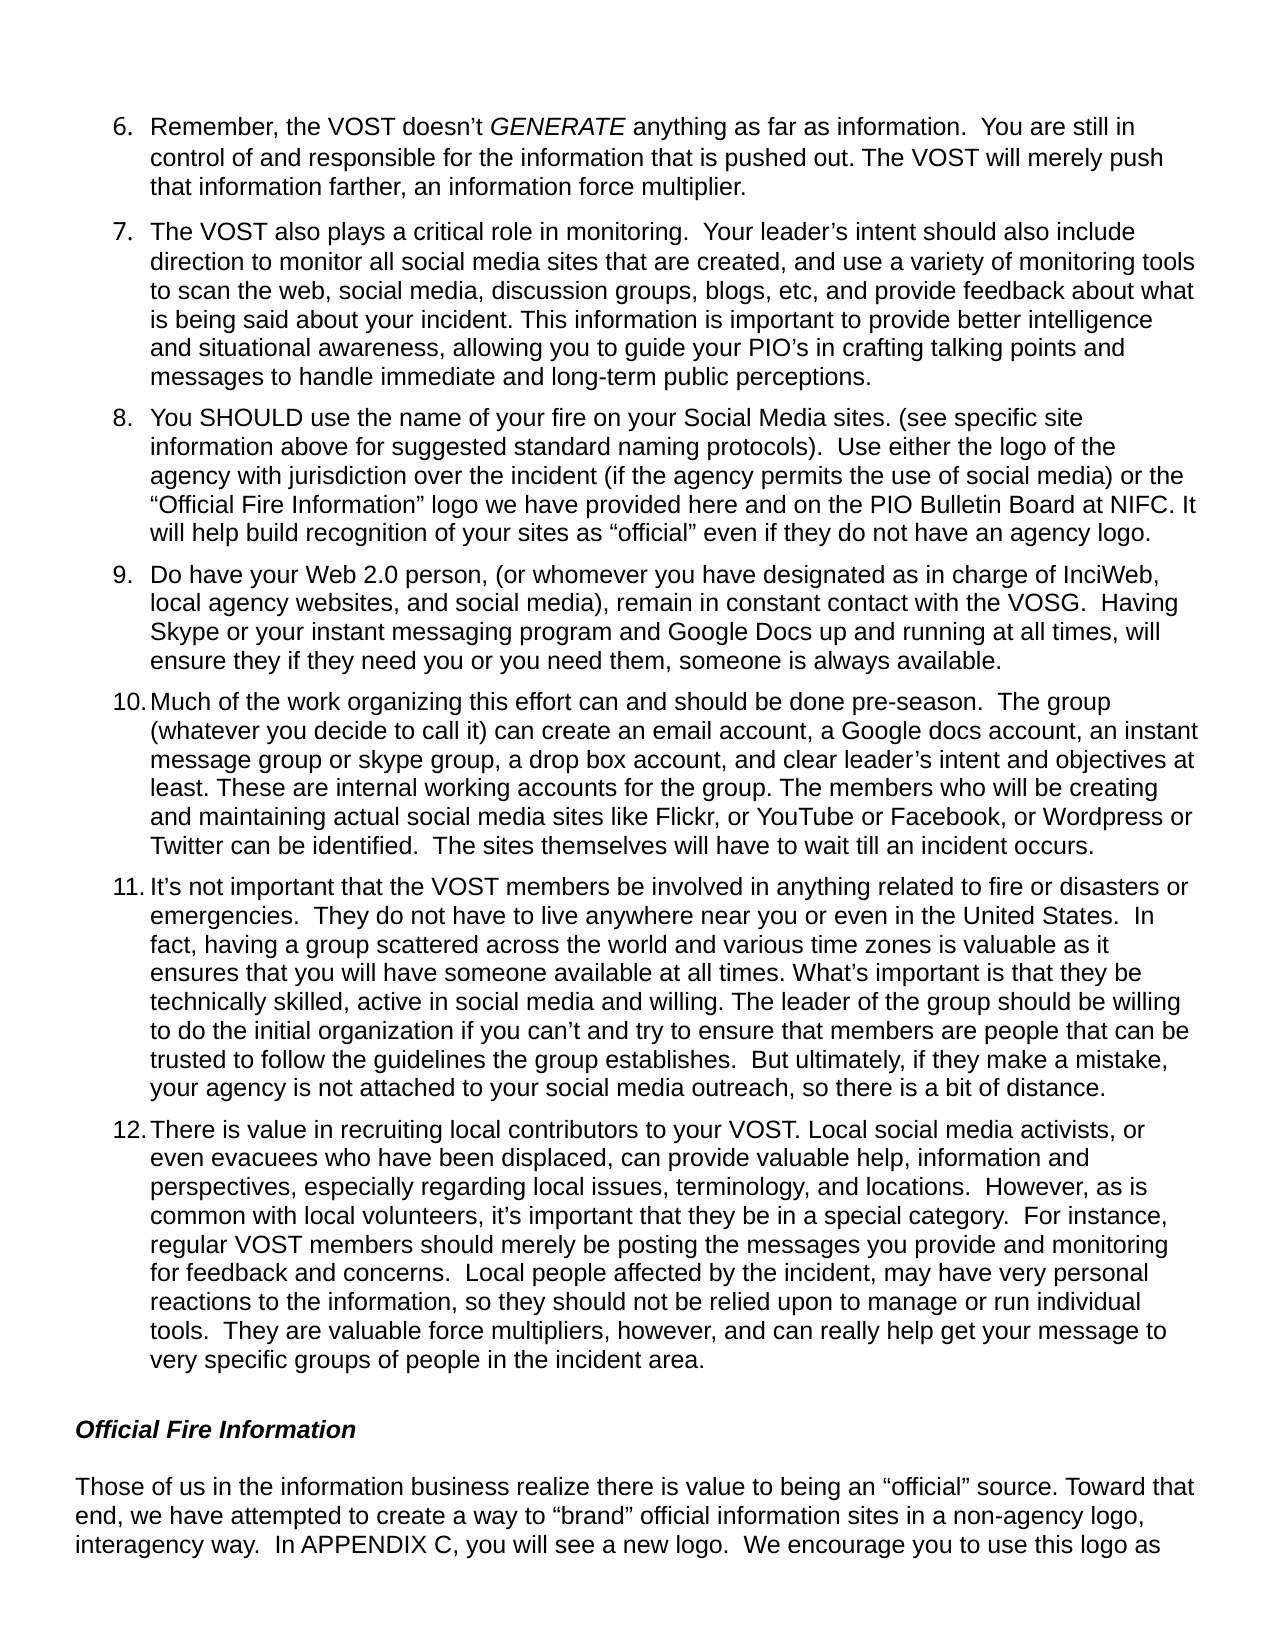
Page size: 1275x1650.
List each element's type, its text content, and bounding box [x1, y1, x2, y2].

list You SHOULD use the name of your fire on your Social Media sites. (see specific site information above for suggested standard naming protocols). Use either the logo of the agency with jurisdiction over the incident (if the agency permits the use of social media) or the “Official Fire Information” logo we have provided here and on the PIO Bulletin Board at NIFC. It will help build recognition of your sites as “official” even if they do not have an agency logo. [112, 403, 1200, 547]
list Much of the work organizing this effort can and should be done pre-season. The group (whatever you decide to call it) can create an email account, a Google docs account, an instant message group or skype group, a drop box account, and clear leader’s intent and objectives at least. These are internal working accounts for the group. The members who will be creating and maintaining actual social media sites like Flickr, or YouTube or Facebook, or Wordpress or Twitter can be identified. The sites themselves will have to wait till an incident occurs. [112, 687, 1200, 860]
list Remember, the VOST doesn’t GENERATE anything as far as information. You are still in control of and responsible for the information that is pushed out. The VOST will merely push that information farther, an information force multiplier. [112, 109, 1200, 201]
list Those of us in the information business realize there is value to being an “official” source. Toward that end, we have attempted to create a way to “brand” official information sites in a non-agency logo, interagency way. In APPENDIX C, you will see a new logo. We encourage you to use this logo as [75, 1472, 1200, 1558]
list Official Fire Information [75, 1415, 1200, 1443]
list It’s not important that the VOST members be involved in anything related to fire or disasters or emergencies. They do not have to live anywhere near you or even in the United States. In fact, having a group scattered across the world and various time zones is valuable as it ensures that you will have someone available at all times. What’s important is that they be technically skilled, active in social media and willing. The leader of the group should be willing to do the initial organization if you can’t and try to ensure that members are people that can be trusted to follow the guidelines the group establishes. But ultimately, if they make a mistake, your agency is not attached to your social media outreach, so there is a bit of distance. [112, 872, 1200, 1102]
list There is value in recruiting local contributors to your VOST. Local social media activists, or even evacuees who have been displaced, can provide valuable help, information and perspectives, especially regarding local issues, terminology, and locations. However, as is common with local volunteers, it’s important that they be in a special category. For instance, regular VOST members should merely be posting the messages you provide and monitoring for feedback and concerns. Local people affected by the incident, may have very personal reactions to the information, so they should not be relied upon to manage or run individual tools. They are valuable force multipliers, however, and can really help get your message to very specific groups of people in the incident area. [112, 1115, 1200, 1373]
list Do have your Web 2.0 person, (or whomever you have designated as in charge of InciWeb, local agency websites, and social media), remain in constant contact with the VOSG. Having Skype or your instant messaging program and Google Docs up and running at all times, will ensure they if they need you or you need them, someone is always available. [112, 560, 1200, 675]
list The VOST also plays a critical role in monitoring. Your leader’s intent should also include direction to monitor all social media sites that are created, and use a variety of monitoring tools to scan the web, social media, discussion groups, blogs, etc, and provide feedback about what is being said about your incident. This information is important to provide better intelligence and situational awareness, allowing you to guide your PIO’s in crafting talking points and messages to handle immediate and long-term public perceptions. [112, 213, 1200, 391]
